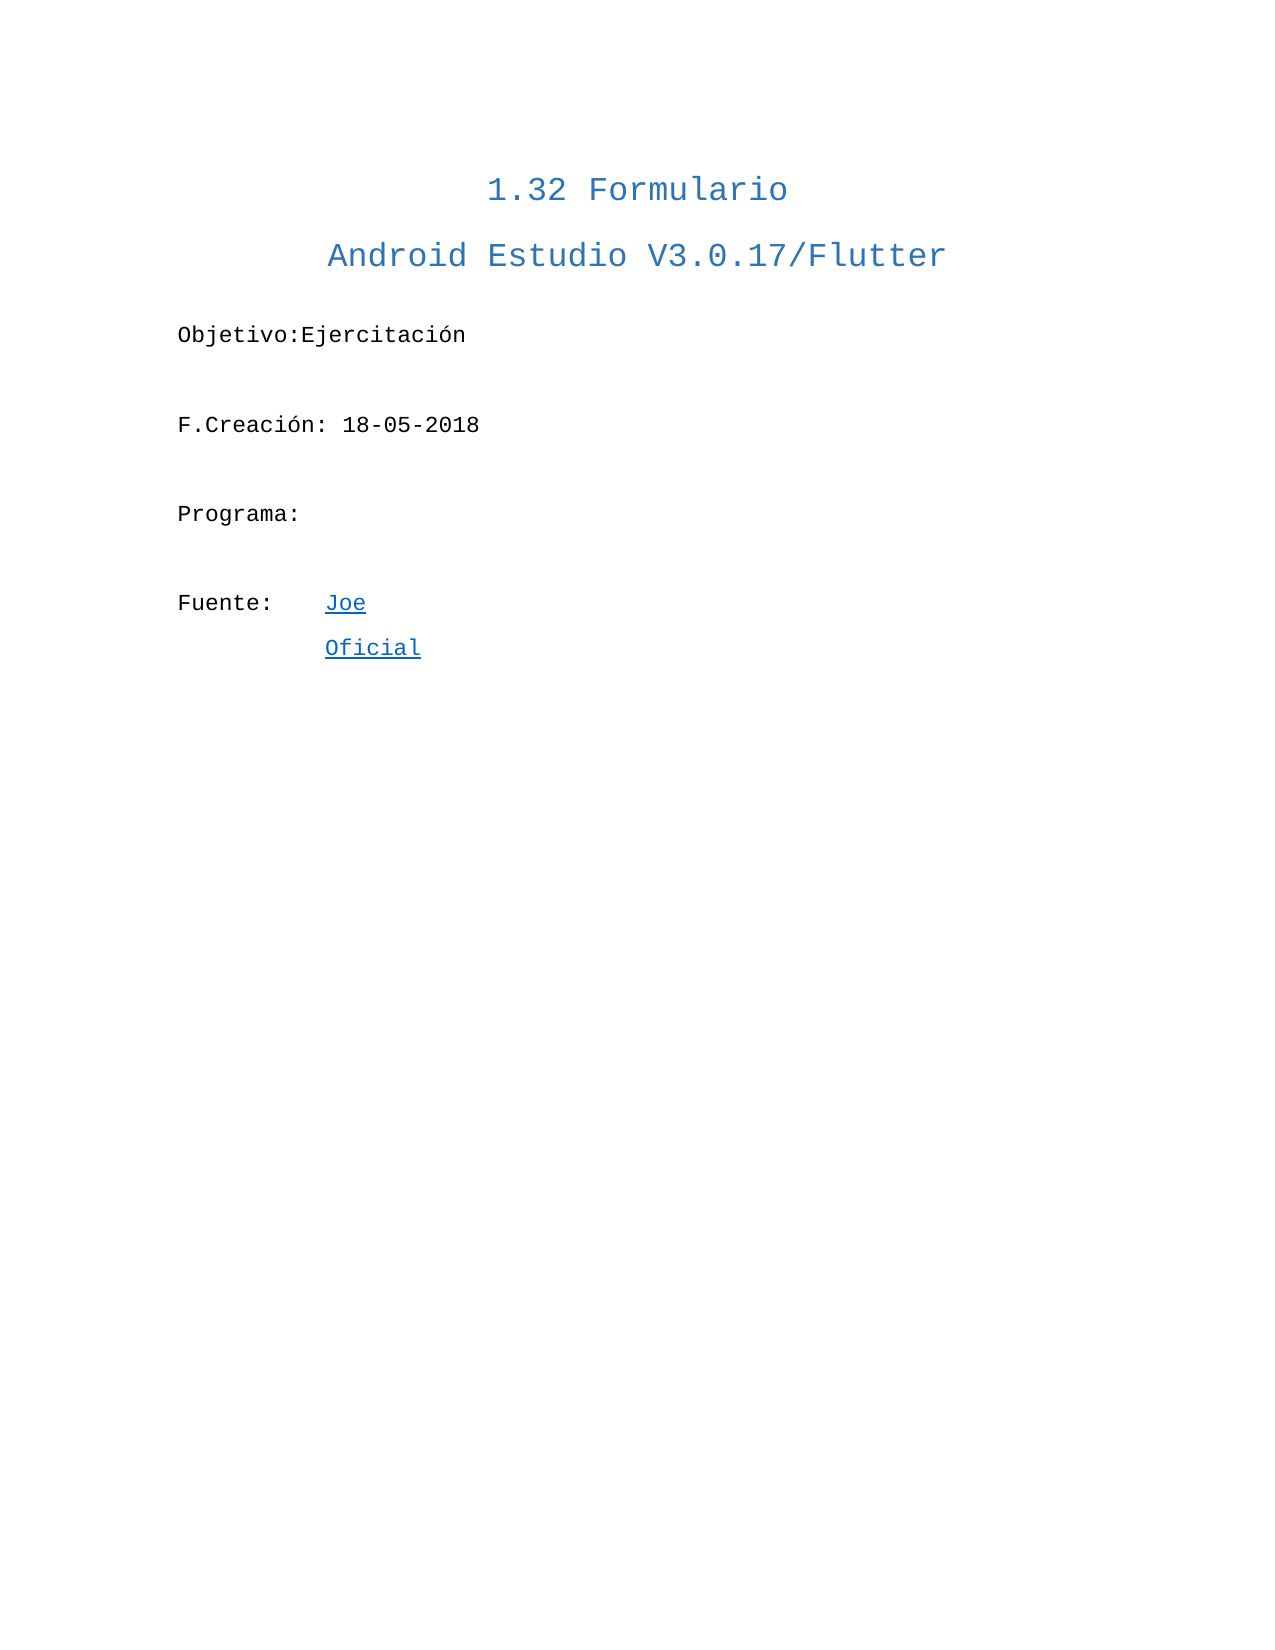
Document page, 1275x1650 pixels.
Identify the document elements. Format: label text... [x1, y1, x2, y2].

text Oficial [177, 636, 1098, 662]
subtitle Android Estudio V3.0.17/Flutter [177, 238, 1098, 276]
subtitle Formulario [177, 173, 1098, 210]
text Objetivo:Ejercitación [177, 324, 1098, 350]
text Fuente: Joe [177, 591, 1098, 617]
text Programa: [177, 502, 1098, 528]
text F.Creación: 18-05-2018 [177, 413, 1098, 439]
